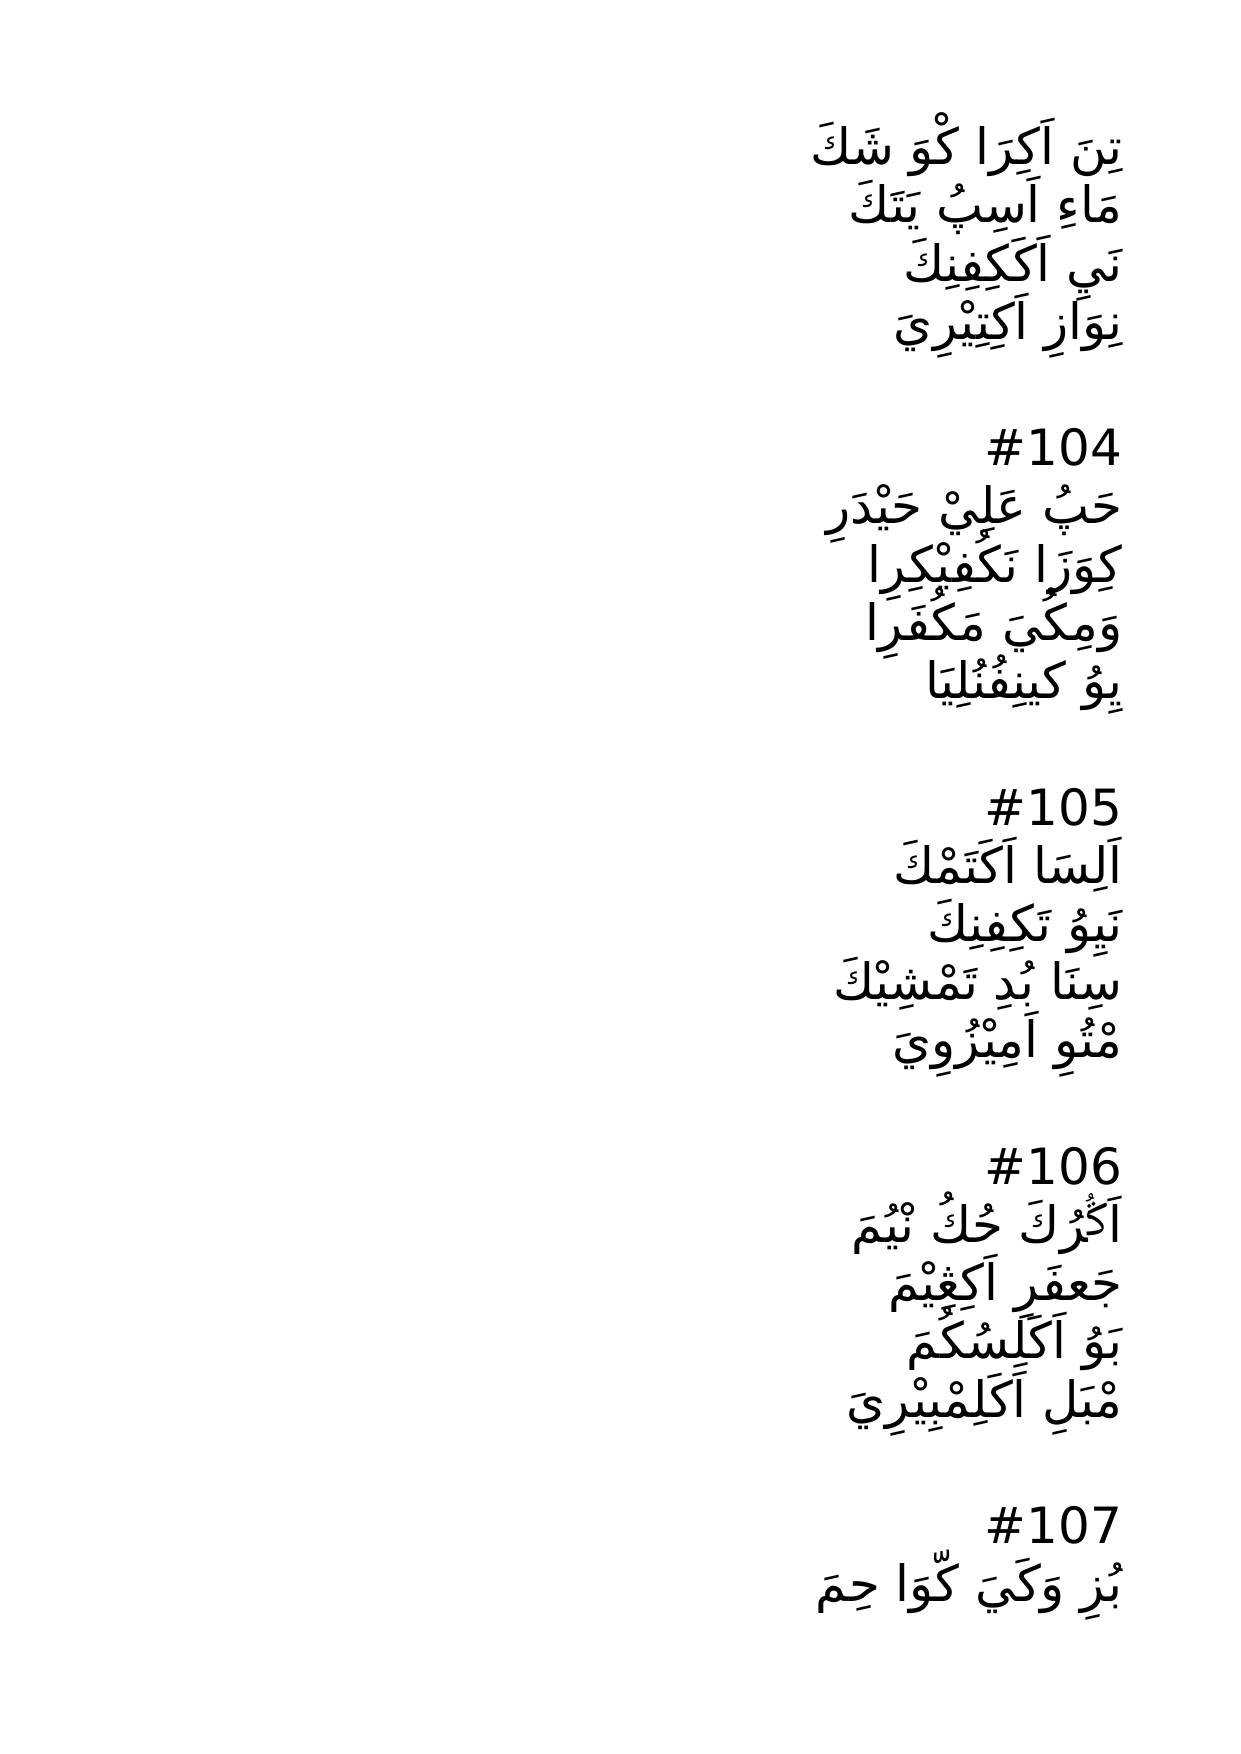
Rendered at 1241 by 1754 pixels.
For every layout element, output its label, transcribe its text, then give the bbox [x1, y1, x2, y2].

text مْتُوِ اَمِيْزُوِيَ [118, 1011, 1122, 1069]
text اَػُرُكَ حُكُ نْيُمَ [118, 1196, 1122, 1254]
text #106 [118, 1138, 1122, 1196]
text نَيِوُ تَكِفِنِكَ [118, 895, 1122, 953]
text #104 [118, 419, 1122, 477]
text حَپُ عَلِيْ حَيْدَرِ [118, 477, 1122, 536]
text #105 [118, 778, 1122, 837]
text مْبَلِ اَكَلِمْبِيْرِيَ [118, 1371, 1122, 1429]
text كِوَزَا نَكُفِيْكِرِا [118, 536, 1122, 594]
text #107 [118, 1497, 1122, 1555]
text سِنَا بُدِ تَمْشِيْكَ [118, 953, 1122, 1011]
text مَاءِ اَسِپُ يَتَكَ [118, 176, 1122, 234]
text بُزِ وَكَيَ كّوَا حِمَ [118, 1555, 1122, 1613]
text تِنَ اَكِرَا كْوَ شَكَ [118, 118, 1122, 176]
text جَعفَرِ اَكِڠِيْمَ [118, 1254, 1122, 1312]
text وَمِكُيَ مَكُفَرِا [118, 594, 1122, 652]
text بَوُ اَكَلِسُكُمَ [118, 1312, 1122, 1371]
text يِوُ كينِفُنُلِيَا [118, 652, 1122, 710]
text اَلِسَا اَكَتَمْكَ [118, 837, 1122, 895]
text نَيِ اَكَكِفِنِكَ [118, 234, 1122, 293]
text نِوَازِ اَكِتِيْرِيَ [118, 293, 1122, 351]
